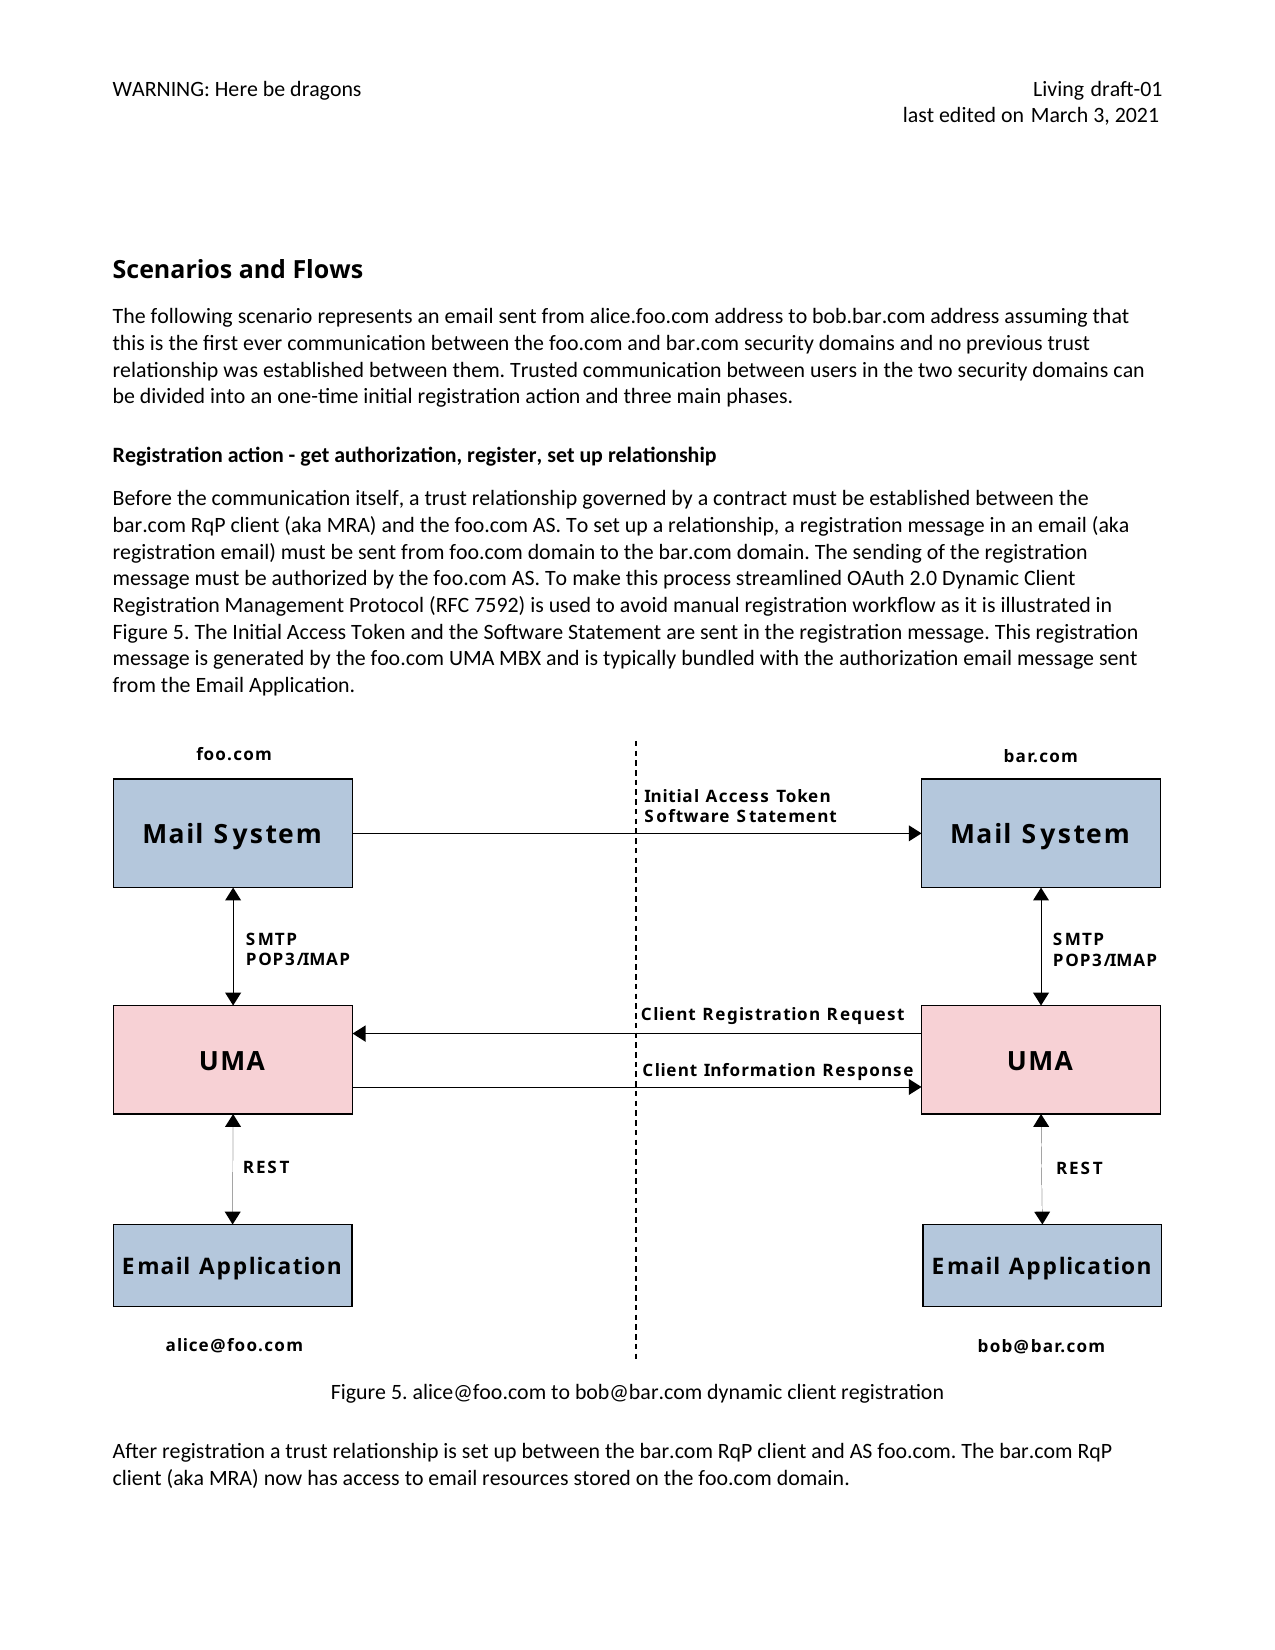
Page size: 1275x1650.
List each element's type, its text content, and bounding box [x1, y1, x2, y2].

text The following scenario represents an email sent from alice.foo.com address to bob.bar.com address assuming that this is the first ever communication between the foo.com and bar.com security domains and no previous trust relationship was established between them. Trusted communication between users in the two security domains can be divided into an one-time initial registration action and three main phases. [112, 302, 1162, 409]
text Registration action - get authorization, register, set up relationship [112, 442, 1162, 468]
text Scenarios and Flows [112, 252, 1162, 286]
text After registration a trust relationship is set up between the bar.com RqP client and AS foo.com. The bar.com RqP client (aka MRA) now has access to email resources stored on the foo.com domain. [112, 1437, 1162, 1491]
text Figure 5. alice@foo.com to bob@bar.com dynamic client registration [112, 757, 1162, 1405]
text Before the communication itself, a trust relationship governed by a contract must be established between the bar.com RqP client (aka MRA) and the foo.com AS. To set up a relationship, a registration message in an email (aka registration email) must be sent from foo.com domain to the bar.com domain. The sending of the registration message must be authorized by the foo.com AS. To make this process streamlined OAuth 2.0 Dynamic Client Registration Management Protocol (RFC 7592) is used to avoid manual registration workflow as it is illustrated in Figure 5. The Initial Access Token and the Software Statement are sent in the registration message. This registration message is generated by the foo.com UMA MBX and is typically bundled with the authorization email message sent from the Email Application. [112, 484, 1162, 698]
